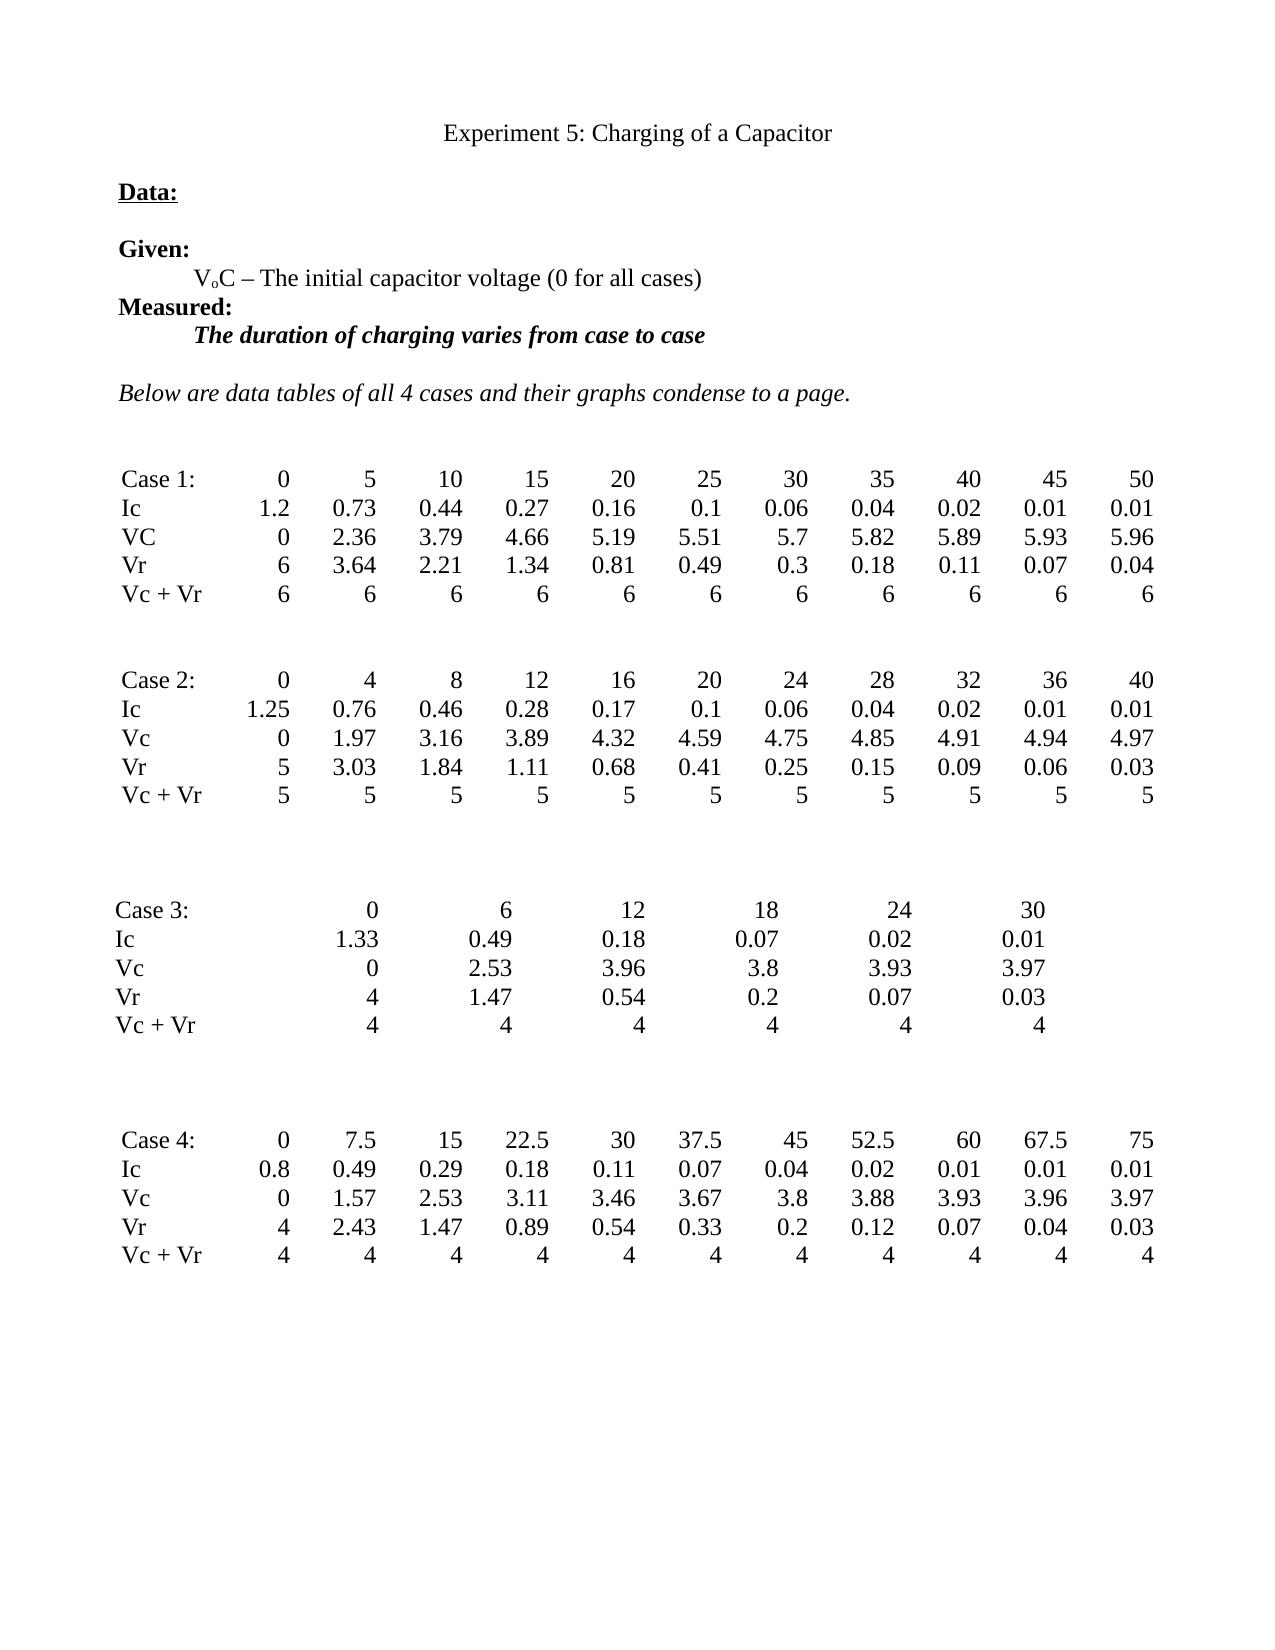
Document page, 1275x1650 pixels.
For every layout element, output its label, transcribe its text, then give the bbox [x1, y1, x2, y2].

table_cell Vc + Vr [118, 579, 206, 608]
table_cell 0.02 [898, 694, 984, 723]
table_cell 2.36 [293, 522, 379, 551]
table_cell 3.97 [1070, 1183, 1157, 1212]
table_cell 3.16 [379, 723, 466, 752]
table_cell 6 [293, 579, 379, 608]
table_header 45 [725, 1126, 811, 1154]
table_cell 0.2 [648, 982, 782, 1011]
table_cell 5.51 [639, 522, 725, 551]
table_cell 0.07 [898, 1212, 984, 1241]
table_cell 0.49 [293, 1154, 379, 1183]
table_cell 0.3 [725, 551, 811, 579]
table_header 35 [811, 464, 898, 493]
table_cell 0.18 [515, 924, 648, 953]
table_cell 0.44 [379, 493, 466, 522]
table_cell 4.32 [552, 723, 638, 752]
text Data: [118, 177, 1157, 206]
table_cell 4.85 [811, 723, 898, 752]
table_cell 0.02 [782, 924, 915, 953]
table_cell 0.18 [811, 551, 898, 579]
table_cell Ic [118, 493, 206, 522]
table_header 24 [725, 666, 811, 694]
table_cell 6 [466, 579, 552, 608]
table_cell 0.68 [552, 752, 638, 781]
table_cell 0.01 [1070, 694, 1157, 723]
table_header Case 3: [112, 896, 248, 924]
table_cell 0.18 [466, 1154, 552, 1183]
table_cell 0.03 [1070, 1212, 1157, 1241]
table_cell 5 [466, 781, 552, 809]
table_cell Vr [112, 982, 248, 1011]
table_cell 5.89 [898, 522, 984, 551]
table_cell 0.29 [379, 1154, 466, 1183]
table_cell 4 [552, 1241, 638, 1269]
table_cell 0.76 [293, 694, 379, 723]
table_header 8 [379, 666, 466, 694]
table_cell 5 [725, 781, 811, 809]
table_cell 2.53 [379, 1183, 466, 1212]
table_cell 3.79 [379, 522, 466, 551]
table_header 30 [725, 464, 811, 493]
table_cell 1.25 [206, 694, 293, 723]
table_cell 3.8 [648, 953, 782, 982]
table_header Case 2: [118, 666, 206, 694]
table_cell 4 [293, 1241, 379, 1269]
table_cell 1.11 [466, 752, 552, 781]
table_cell 5 [898, 781, 984, 809]
table_cell 0.54 [552, 1212, 638, 1241]
table_cell 4.66 [466, 522, 552, 551]
table_cell 3.03 [293, 752, 379, 781]
table_cell 6 [206, 551, 293, 579]
table_cell 0.03 [915, 982, 1048, 1011]
table_cell Ic [112, 924, 248, 953]
table_header 24 [782, 896, 915, 924]
table_cell 0.11 [898, 551, 984, 579]
table_header 0 [206, 464, 293, 493]
table_header 25 [639, 464, 725, 493]
table_header 12 [466, 666, 552, 694]
table_cell 0.04 [1070, 551, 1157, 579]
table_cell 0.89 [466, 1212, 552, 1241]
table_cell 5 [811, 781, 898, 809]
table_cell 4 [382, 1011, 515, 1039]
table_cell 1.57 [293, 1183, 379, 1212]
table_cell Vc [118, 723, 206, 752]
table_cell 0.15 [811, 752, 898, 781]
table_cell Vc [118, 1183, 206, 1212]
table_cell 0.04 [984, 1212, 1070, 1241]
table_header 5 [293, 464, 379, 493]
table_cell 5 [206, 781, 293, 809]
table_header 28 [811, 666, 898, 694]
table_header 36 [984, 666, 1070, 694]
table_cell 6 [984, 579, 1070, 608]
table_cell Ic [118, 694, 206, 723]
table_header 6 [382, 896, 515, 924]
table_header 45 [984, 464, 1070, 493]
table_cell 4 [984, 1241, 1070, 1269]
table_cell 0.25 [725, 752, 811, 781]
table_cell 5 [639, 781, 725, 809]
table_cell 3.96 [984, 1183, 1070, 1212]
table_cell 0 [206, 723, 293, 752]
table_cell 0.07 [639, 1154, 725, 1183]
table_cell 0.01 [984, 493, 1070, 522]
table_cell 5 [1070, 781, 1157, 809]
table_cell 0.01 [1070, 493, 1157, 522]
table_header 15 [466, 464, 552, 493]
table_cell Vc + Vr [118, 1241, 206, 1269]
text Below are data tables of all 4 cases and their graphs condense to a page. [118, 378, 1157, 407]
table_cell Vr [118, 752, 206, 781]
table_cell 3.8 [725, 1183, 811, 1212]
table_cell 2.43 [293, 1212, 379, 1241]
table_cell 0.41 [639, 752, 725, 781]
table_cell 0 [206, 522, 293, 551]
table_cell 0.02 [811, 1154, 898, 1183]
table_cell 6 [725, 579, 811, 608]
table_cell 4 [782, 1011, 915, 1039]
table_cell 5 [984, 781, 1070, 809]
table_cell Vr [118, 551, 206, 579]
table_cell 0.1 [639, 694, 725, 723]
table_cell 5 [293, 781, 379, 809]
table_header 22.5 [466, 1126, 552, 1154]
table_cell 4 [379, 1241, 466, 1269]
table_cell 6 [811, 579, 898, 608]
table_header 7.5 [293, 1126, 379, 1154]
table_cell 0.2 [725, 1212, 811, 1241]
table_cell 6 [206, 579, 293, 608]
table_cell 1.34 [466, 551, 552, 579]
table_cell VC [118, 522, 206, 551]
table_cell 0.17 [552, 694, 638, 723]
table_cell 3.89 [466, 723, 552, 752]
table_cell 0.06 [984, 752, 1070, 781]
table_cell 0.49 [382, 924, 515, 953]
table_cell 0.07 [648, 924, 782, 953]
table_cell 0.33 [639, 1212, 725, 1241]
table_header 40 [898, 464, 984, 493]
table_cell 0.04 [725, 1154, 811, 1183]
table_cell 0.73 [293, 493, 379, 522]
table_cell 4.94 [984, 723, 1070, 752]
table_cell 4 [515, 1011, 648, 1039]
table_header 50 [1070, 464, 1157, 493]
table_header 67.5 [984, 1126, 1070, 1154]
table_cell 6 [639, 579, 725, 608]
table_cell 0.07 [984, 551, 1070, 579]
table_cell 6 [898, 579, 984, 608]
table_header 60 [898, 1126, 984, 1154]
table_cell 0.03 [1070, 752, 1157, 781]
table_cell 0.1 [639, 493, 725, 522]
table_cell 3.64 [293, 551, 379, 579]
table_cell 5.82 [811, 522, 898, 551]
table_cell 4.59 [639, 723, 725, 752]
table_header 20 [552, 464, 638, 493]
table_cell 0 [248, 953, 382, 982]
table_header 52.5 [811, 1126, 898, 1154]
text The duration of charging varies from case to case [118, 321, 1157, 349]
table_cell 0.12 [811, 1212, 898, 1241]
table_cell 2.53 [382, 953, 515, 982]
table_cell 4 [915, 1011, 1048, 1039]
table_header 18 [648, 896, 782, 924]
table_cell 0.11 [552, 1154, 638, 1183]
table_cell Vc + Vr [112, 1011, 248, 1039]
table_cell 0.04 [811, 493, 898, 522]
table_cell 4 [466, 1241, 552, 1269]
table_cell 6 [1070, 579, 1157, 608]
table_header 4 [293, 666, 379, 694]
table_cell 0.46 [379, 694, 466, 723]
table_header 40 [1070, 666, 1157, 694]
table_cell 4.91 [898, 723, 984, 752]
table_cell 5.7 [725, 522, 811, 551]
table_cell 3.88 [811, 1183, 898, 1212]
table_cell 0.8 [206, 1154, 293, 1183]
table_cell 4.75 [725, 723, 811, 752]
table_cell 4 [206, 1212, 293, 1241]
table_cell 0.01 [984, 1154, 1070, 1183]
table_cell 0.54 [515, 982, 648, 1011]
table_header 32 [898, 666, 984, 694]
table_cell 0.28 [466, 694, 552, 723]
table_cell 6 [379, 579, 466, 608]
table_cell 0.06 [725, 694, 811, 723]
table_cell 0.07 [782, 982, 915, 1011]
table_cell 1.2 [206, 493, 293, 522]
table_cell 5.19 [552, 522, 638, 551]
table_header 30 [915, 896, 1048, 924]
table_header 0 [206, 1126, 293, 1154]
table_cell 4 [1070, 1241, 1157, 1269]
table_cell 0.01 [984, 694, 1070, 723]
table_cell 4 [898, 1241, 984, 1269]
table_cell 5 [379, 781, 466, 809]
table_cell 6 [552, 579, 638, 608]
table_cell 5.96 [1070, 522, 1157, 551]
table_cell 4.97 [1070, 723, 1157, 752]
table_cell 3.96 [515, 953, 648, 982]
table_cell Ic [118, 1154, 206, 1183]
table_header 30 [552, 1126, 638, 1154]
table_cell 3.67 [639, 1183, 725, 1212]
table_cell 0.49 [639, 551, 725, 579]
table_header 0 [248, 896, 382, 924]
text VoC – The initial capacitor voltage (0 for all cases) [118, 263, 1157, 292]
table_cell 0.27 [466, 493, 552, 522]
table_cell 4 [248, 1011, 382, 1039]
table_cell 3.93 [898, 1183, 984, 1212]
table_header 10 [379, 464, 466, 493]
table_cell 3.46 [552, 1183, 638, 1212]
table_cell 0.01 [898, 1154, 984, 1183]
table_cell 4 [248, 982, 382, 1011]
table_cell 0 [206, 1183, 293, 1212]
table_cell 5.93 [984, 522, 1070, 551]
table_cell 0.01 [1070, 1154, 1157, 1183]
table_cell 4 [639, 1241, 725, 1269]
table_cell 5 [206, 752, 293, 781]
table_cell 1.97 [293, 723, 379, 752]
table_header 0 [206, 666, 293, 694]
table_cell 4 [206, 1241, 293, 1269]
table_cell 3.93 [782, 953, 915, 982]
table_cell 3.11 [466, 1183, 552, 1212]
table_header 37.5 [639, 1126, 725, 1154]
table_cell 1.33 [248, 924, 382, 953]
table_header Case 1: [118, 464, 206, 493]
table_cell 1.47 [379, 1212, 466, 1241]
text Given: [118, 234, 1157, 263]
table_cell 0.09 [898, 752, 984, 781]
table_cell 2.21 [379, 551, 466, 579]
table_header 15 [379, 1126, 466, 1154]
table_cell 0.16 [552, 493, 638, 522]
table_header 16 [552, 666, 638, 694]
table_cell 1.47 [382, 982, 515, 1011]
table_cell 4 [648, 1011, 782, 1039]
table_cell 1.84 [379, 752, 466, 781]
table_cell 0.02 [898, 493, 984, 522]
table_cell 4 [811, 1241, 898, 1269]
table_cell 3.97 [915, 953, 1048, 982]
table_cell 5 [552, 781, 638, 809]
table_cell 0.81 [552, 551, 638, 579]
table_header Case 4: [118, 1126, 206, 1154]
table_cell 4 [725, 1241, 811, 1269]
table_cell 0.04 [811, 694, 898, 723]
table_header 20 [639, 666, 725, 694]
table_cell 0.06 [725, 493, 811, 522]
text Measured: [118, 292, 1157, 321]
table_header 12 [515, 896, 648, 924]
table_cell Vc [112, 953, 248, 982]
table_cell Vr [118, 1212, 206, 1241]
table_cell 0.01 [915, 924, 1048, 953]
table_header 75 [1070, 1126, 1157, 1154]
table_cell Vc + Vr [118, 781, 206, 809]
